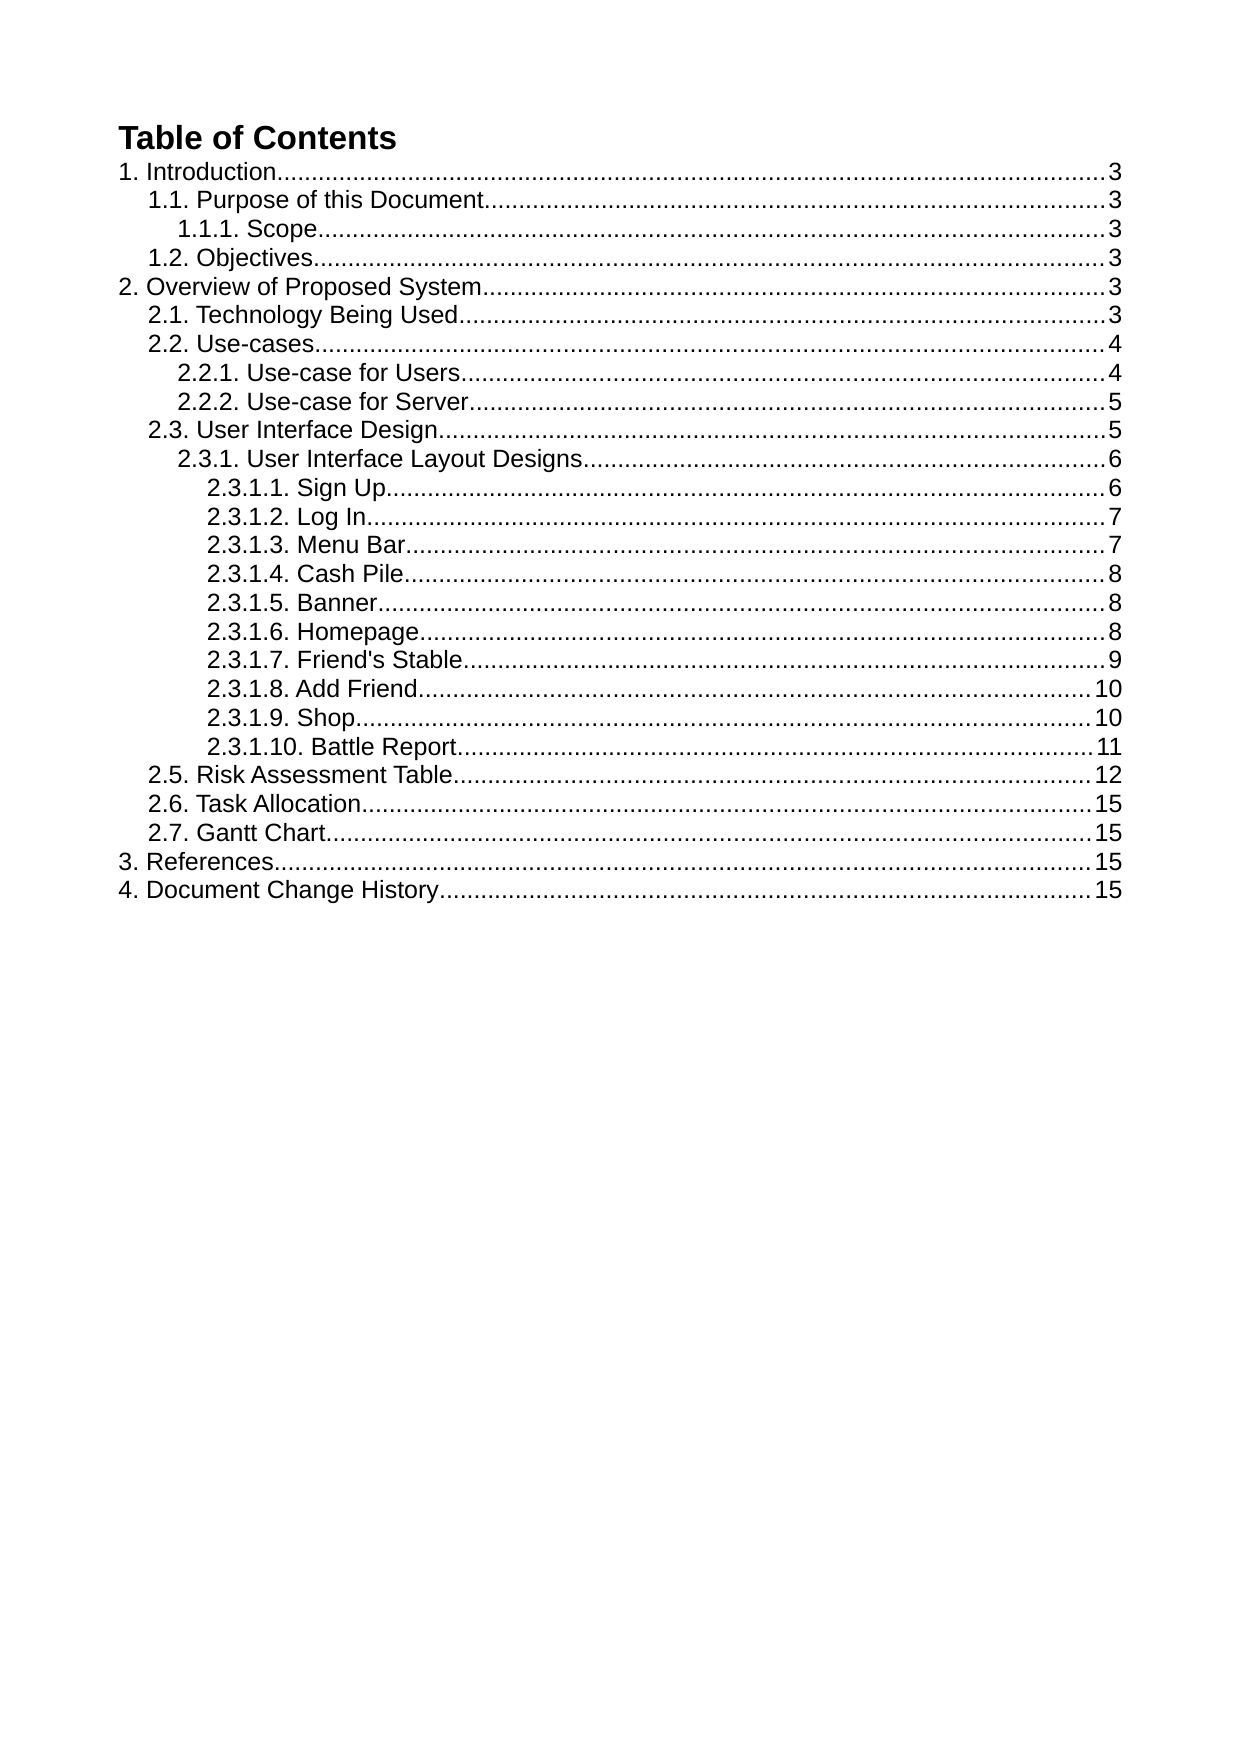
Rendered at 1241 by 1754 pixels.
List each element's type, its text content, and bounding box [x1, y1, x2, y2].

text 2.3.1.8. Add Friend 10 [207, 674, 1122, 703]
text 2.7. Gantt Chart 15 [148, 818, 1122, 847]
text 1.2. Objectives 3 [148, 243, 1122, 272]
text 2.3.1.5. Banner 8 [207, 588, 1122, 617]
text 2.3.1.4. Cash Pile 8 [207, 559, 1122, 588]
subtitle Table of Contents [118, 118, 1122, 157]
text 2. Overview of Proposed System 3 [118, 272, 1122, 300]
text 1. Introduction 3 [118, 157, 1122, 185]
text 2.2.2. Use-case for Server 5 [177, 387, 1122, 415]
text 2.3.1.2. Log In 7 [207, 502, 1122, 530]
text 2.3.1. User Interface Layout Designs 6 [177, 444, 1122, 473]
text 2.2.1. Use-case for Users 4 [177, 358, 1122, 387]
text 2.3.1.1. Sign Up 6 [207, 473, 1122, 502]
text 2.2. Use-cases 4 [148, 329, 1122, 358]
text 2.3.1.3. Menu Bar 7 [207, 530, 1122, 559]
text 2.3.1.6. Homepage 8 [207, 617, 1122, 645]
text 2.3.1.9. Shop 10 [207, 703, 1122, 732]
text 2.6. Task Allocation 15 [148, 789, 1122, 818]
text 2.5. Risk Assessment Table 12 [148, 760, 1122, 789]
text 2.3. User Interface Design 5 [148, 415, 1122, 444]
text 2.3.1.10. Battle Report 11 [207, 732, 1122, 760]
text 3. References 15 [118, 847, 1122, 875]
text 2.1. Technology Being Used 3 [148, 300, 1122, 329]
text 4. Document Change History 15 [118, 875, 1122, 904]
text 1.1.1. Scope 3 [177, 214, 1122, 243]
text 2.3.1.7. Friend's Stable 9 [207, 645, 1122, 674]
text 1.1. Purpose of this Document 3 [148, 185, 1122, 214]
